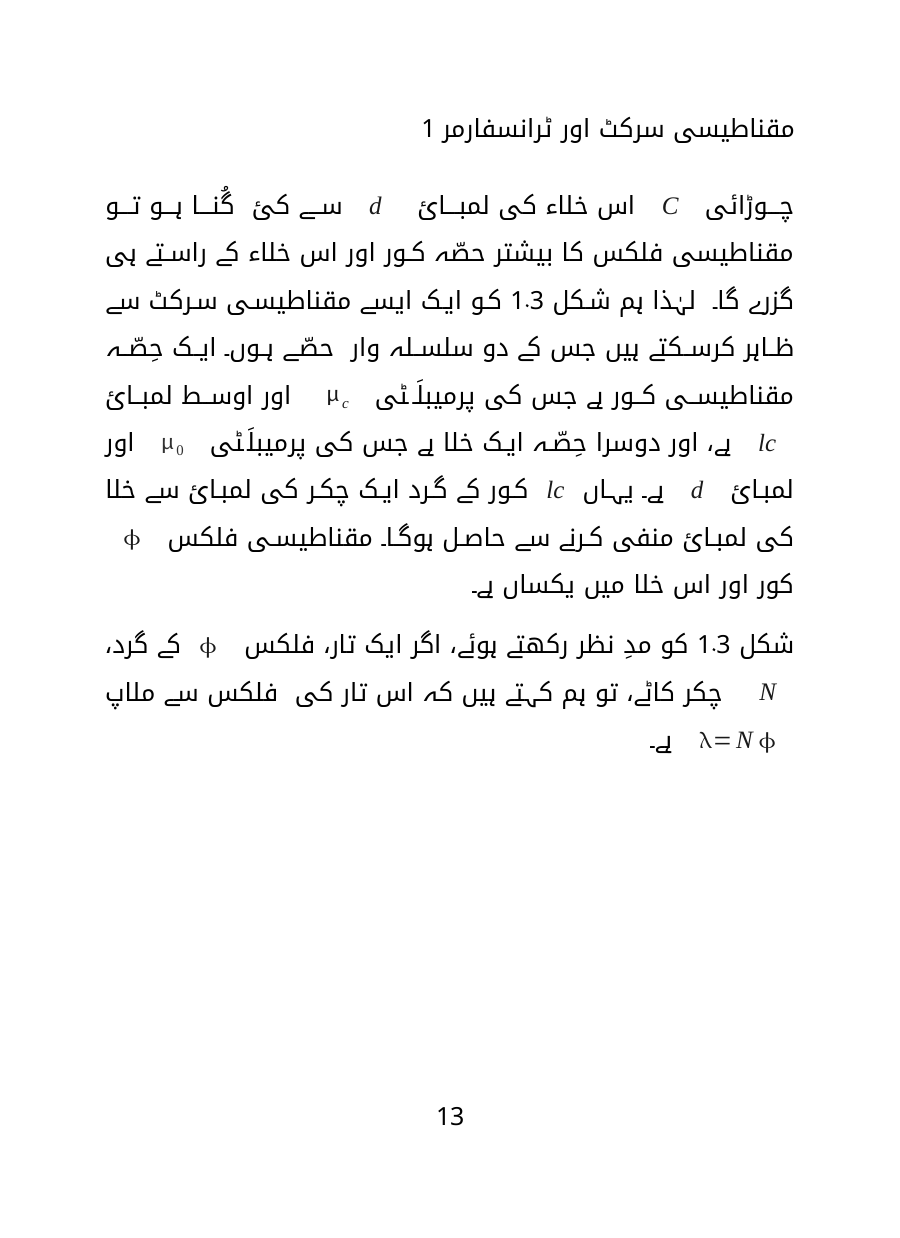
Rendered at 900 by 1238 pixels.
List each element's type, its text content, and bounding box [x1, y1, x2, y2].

list اگر کور کی وہ سطح جہاں یہ خلا ہے کی لمبائ اور چوڑائی اس خلاء کی لمبائ سے کئ گُنا ہو تو مقناطیسی فلکس کا بیشتر حصّہ کور اور اس خلاء کے راستے ہی گزرے گا۔ لہٰذا ہم شکل 1.3 کو ایک ایسے مقناطیسی سرکٹ سے ظاہر کرسکتے ہیں جس کے دو سلسلہ وار حصّے ہوں۔ ایک حِصّہ مقناطیسی کور ہے جس کی پرمیبلَٹی اور اوسط لمبائ ہے، اور دوسرا حِصّہ ایک خلا ہے جس کی پرمیبلَٹی اور لمبائ ہے۔ یہاںکور کے گرد ایک چکر کی لمبائ سے خلا کی لمبائ منفی کرنے سے حاصل ہوگا۔ مقناطیسی فلکس کور اور اس خلا میں یکساں ہے۔ [105, 182, 794, 609]
list شکل 1.3 کو مدِ نظر رکھتے ہوئے، اگر ایک تار، فلکس کے گرد، چکر کاٹے، تو ہم کہتے ہیں کہ اس تار کی فلکس سے ملاپ ہے۔ [105, 621, 794, 764]
